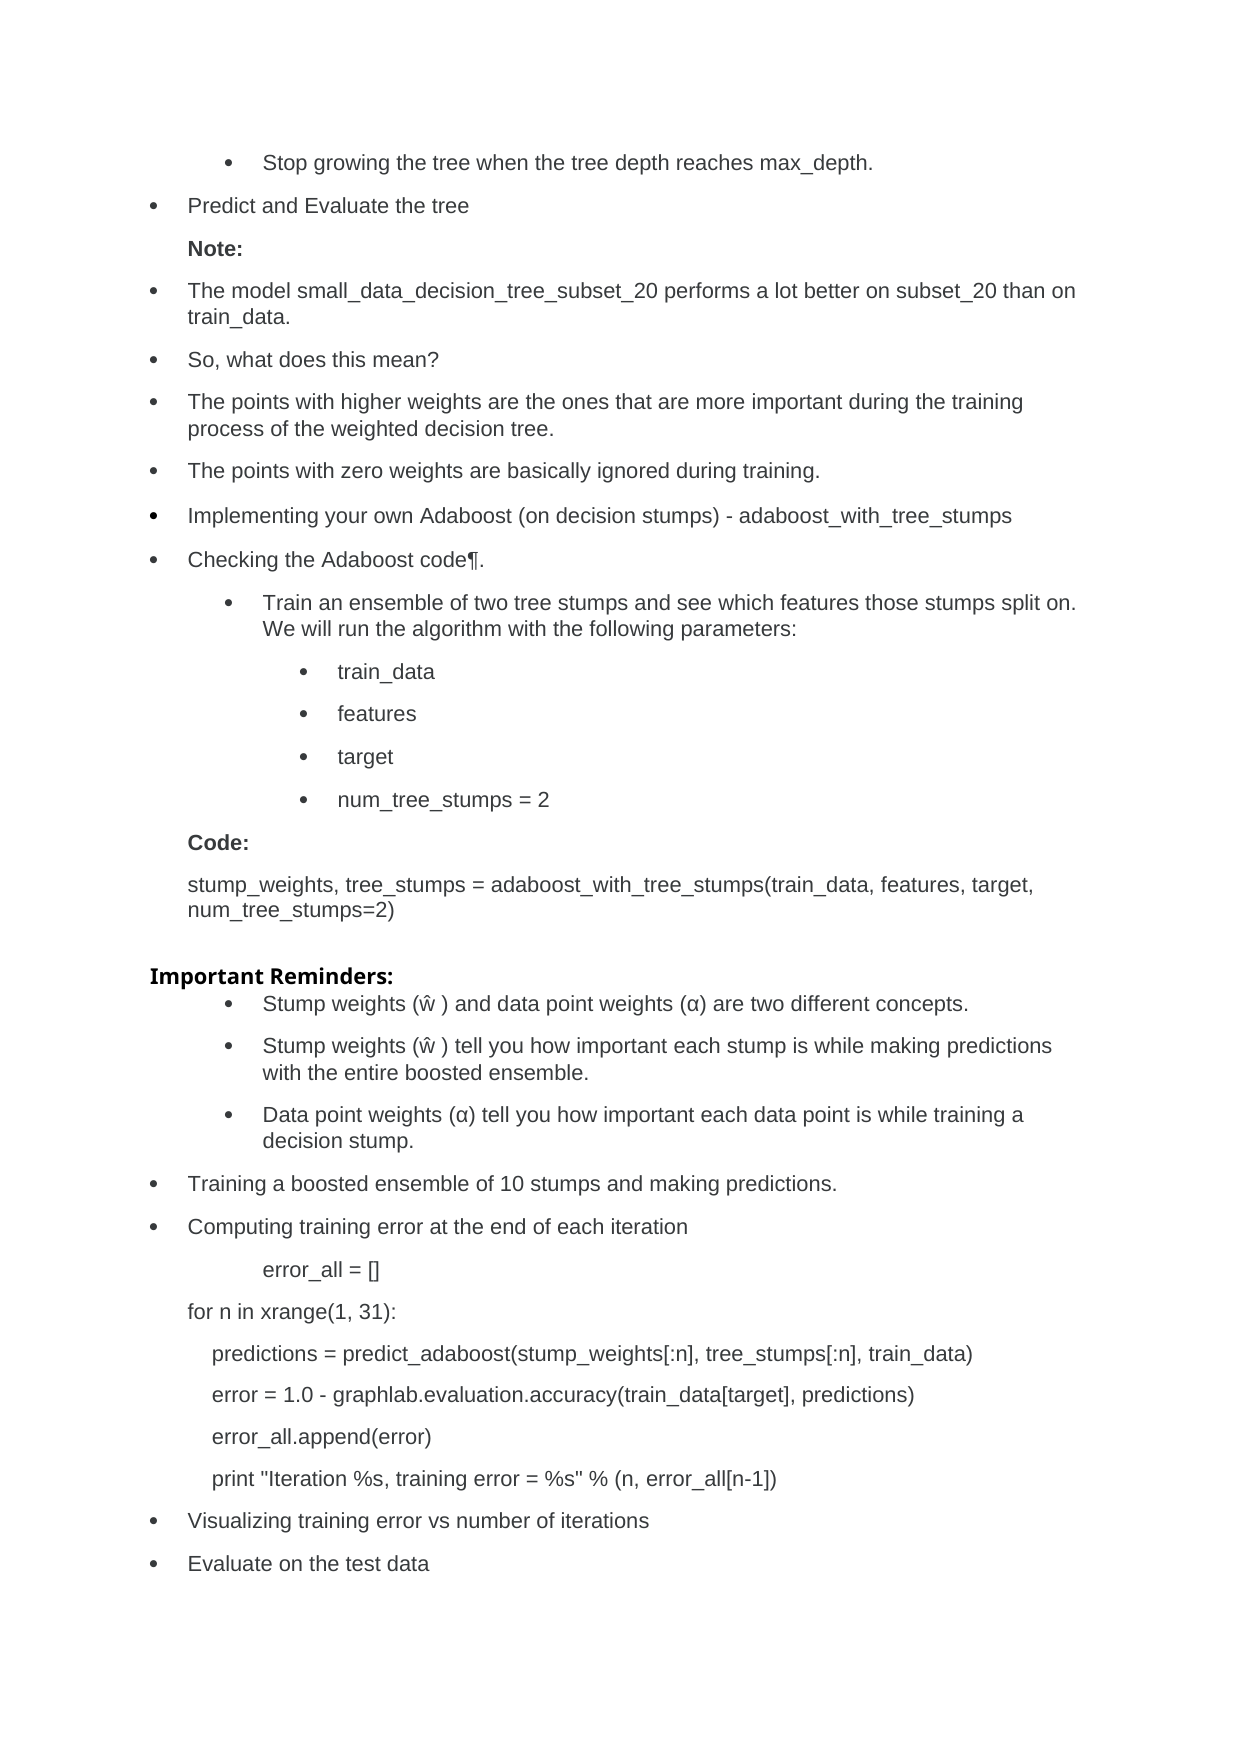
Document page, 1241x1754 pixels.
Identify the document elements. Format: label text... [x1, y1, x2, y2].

list Checking the Adaboost code¶. [150, 547, 1090, 572]
text Important Reminders: [150, 961, 1090, 990]
list The points with zero weights are basically ignored during training. [150, 458, 1090, 483]
list target [300, 744, 1090, 769]
list error = 1.0 - graphlab.evaluation.accuracy(train_data[target], predictions) [187, 1382, 1090, 1408]
list Note: [187, 236, 1090, 261]
list Visualizing training error vs number of iterations [150, 1508, 1090, 1533]
list print "Iteration %s, training error = %s" % (n, error_all[n-1]) [187, 1466, 1090, 1491]
list predictions = predict_adaboost(stump_weights[:n], tree_stumps[:n], train_data) [187, 1341, 1090, 1366]
list stump_weights, tree_stumps = adaboost_with_tree_stumps(train_data, features, target, num_tree_stumps=2) [187, 872, 1090, 922]
list train_data [300, 658, 1090, 684]
list error_all = [] [187, 1257, 1090, 1282]
list features [300, 701, 1090, 727]
list Code: [187, 830, 1090, 855]
list Data point weights (α) tell you how important each data point is while training a decision stump. [225, 1102, 1090, 1153]
list Predict and Evaluate the tree [150, 193, 1090, 218]
list The points with higher weights are the ones that are more important during the training process of the weighted decision tree. [150, 389, 1090, 441]
list The model small_data_decision_tree_subset_20 performs a lot better on subset_20 than on train_data. [150, 277, 1090, 329]
list Evaluate on the test data [150, 1551, 1090, 1576]
list Stump weights (ŵ ) and data point weights (α) are two different concepts. [225, 990, 1090, 1016]
list Computing training error at the end of each iteration [150, 1214, 1090, 1239]
list num_tree_stumps = 2 [300, 787, 1090, 812]
list error_all.append(error) [187, 1424, 1090, 1449]
list for n in xrange(1, 31): [187, 1299, 1090, 1324]
list Train an ensemble of two tree stumps and see which features those stumps split on. We will run the algorithm with the following parameters: [225, 589, 1090, 641]
list Implementing your own Adaboost (on decision stumps) - adaboost_with_tree_stumps [150, 501, 1090, 529]
list So, what does this mean? [150, 346, 1090, 372]
list Stump weights (ŵ ) tell you how important each stump is while making predictions with the entire boosted ensemble. [225, 1033, 1090, 1084]
list Stop growing the tree when the tree depth reaches max_depth. [225, 150, 1090, 175]
list Training a boosted ensemble of 10 stumps and making predictions. [150, 1171, 1090, 1196]
